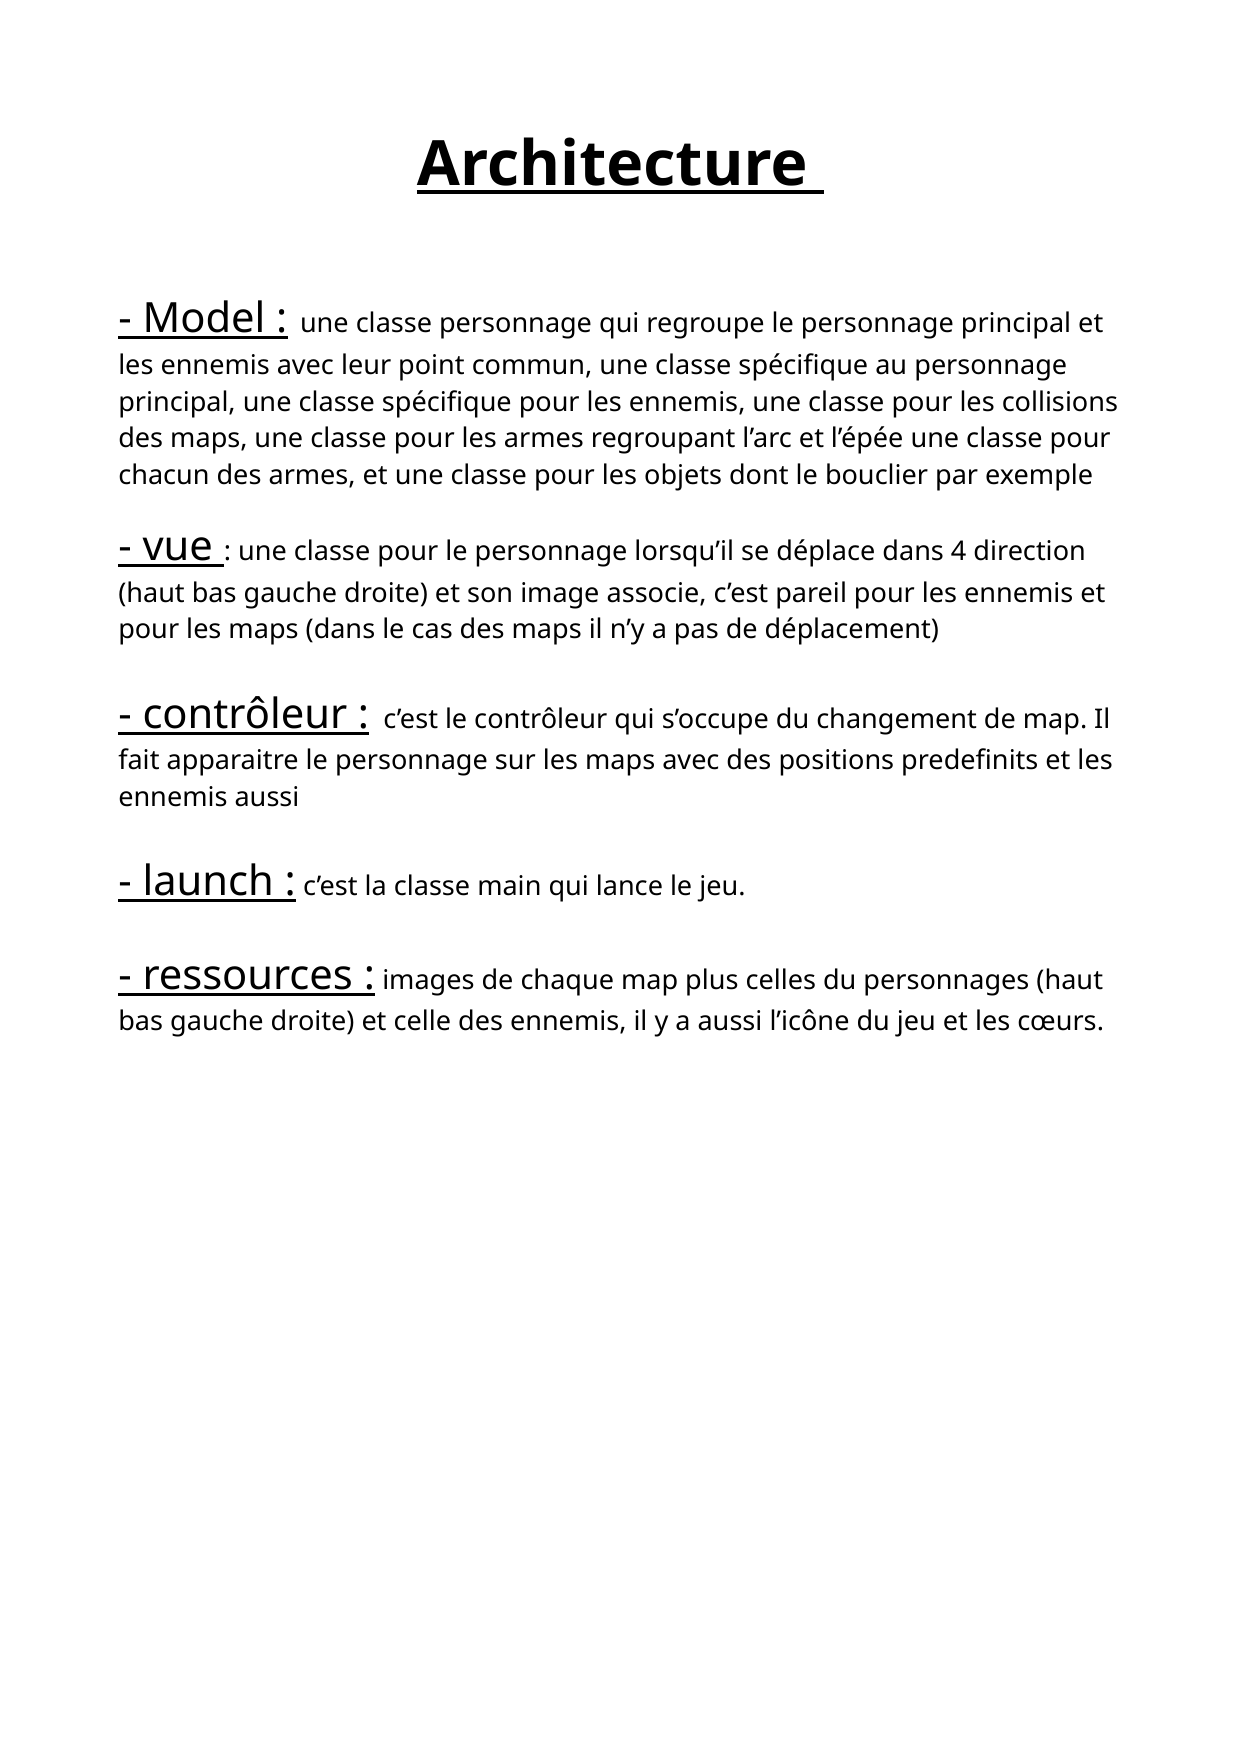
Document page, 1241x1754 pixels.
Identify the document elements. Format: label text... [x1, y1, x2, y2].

text - contrôleur : c’est le contrôleur qui s’occupe du changement de map. Il fait apparaitre le personnage sur les maps avec des positions predefinits et les ennemis aussi [118, 684, 1122, 814]
text - ressources : images de chaque map plus celles du personnages (haut bas gauche droite) et celle des ennemis, il y a aussi l’icône du jeu et les cœurs. [118, 945, 1122, 1038]
text - launch : c’est la classe main qui lance le jeu. [118, 851, 1122, 908]
text - Model : une classe personnage qui regroupe le personnage principal et les ennemis avec leur point commun, une classe spécifique au personnage principal, une classe spécifique pour les ennemis, une classe pour les collisions des maps, une classe pour les armes regroupant l’arc et l’épée une classe pour chacun des armes, et une classe pour les objets dont le bouclier par exemple [118, 288, 1122, 493]
text - vue : une classe pour le personnage lorsqu’il se déplace dans 4 direction (haut bas gauche droite) et son image associe, c’est pareil pour les ennemis et pour les maps (dans le cas des maps il n’y a pas de déplacement) [118, 516, 1122, 647]
text Architecture [118, 118, 1122, 203]
